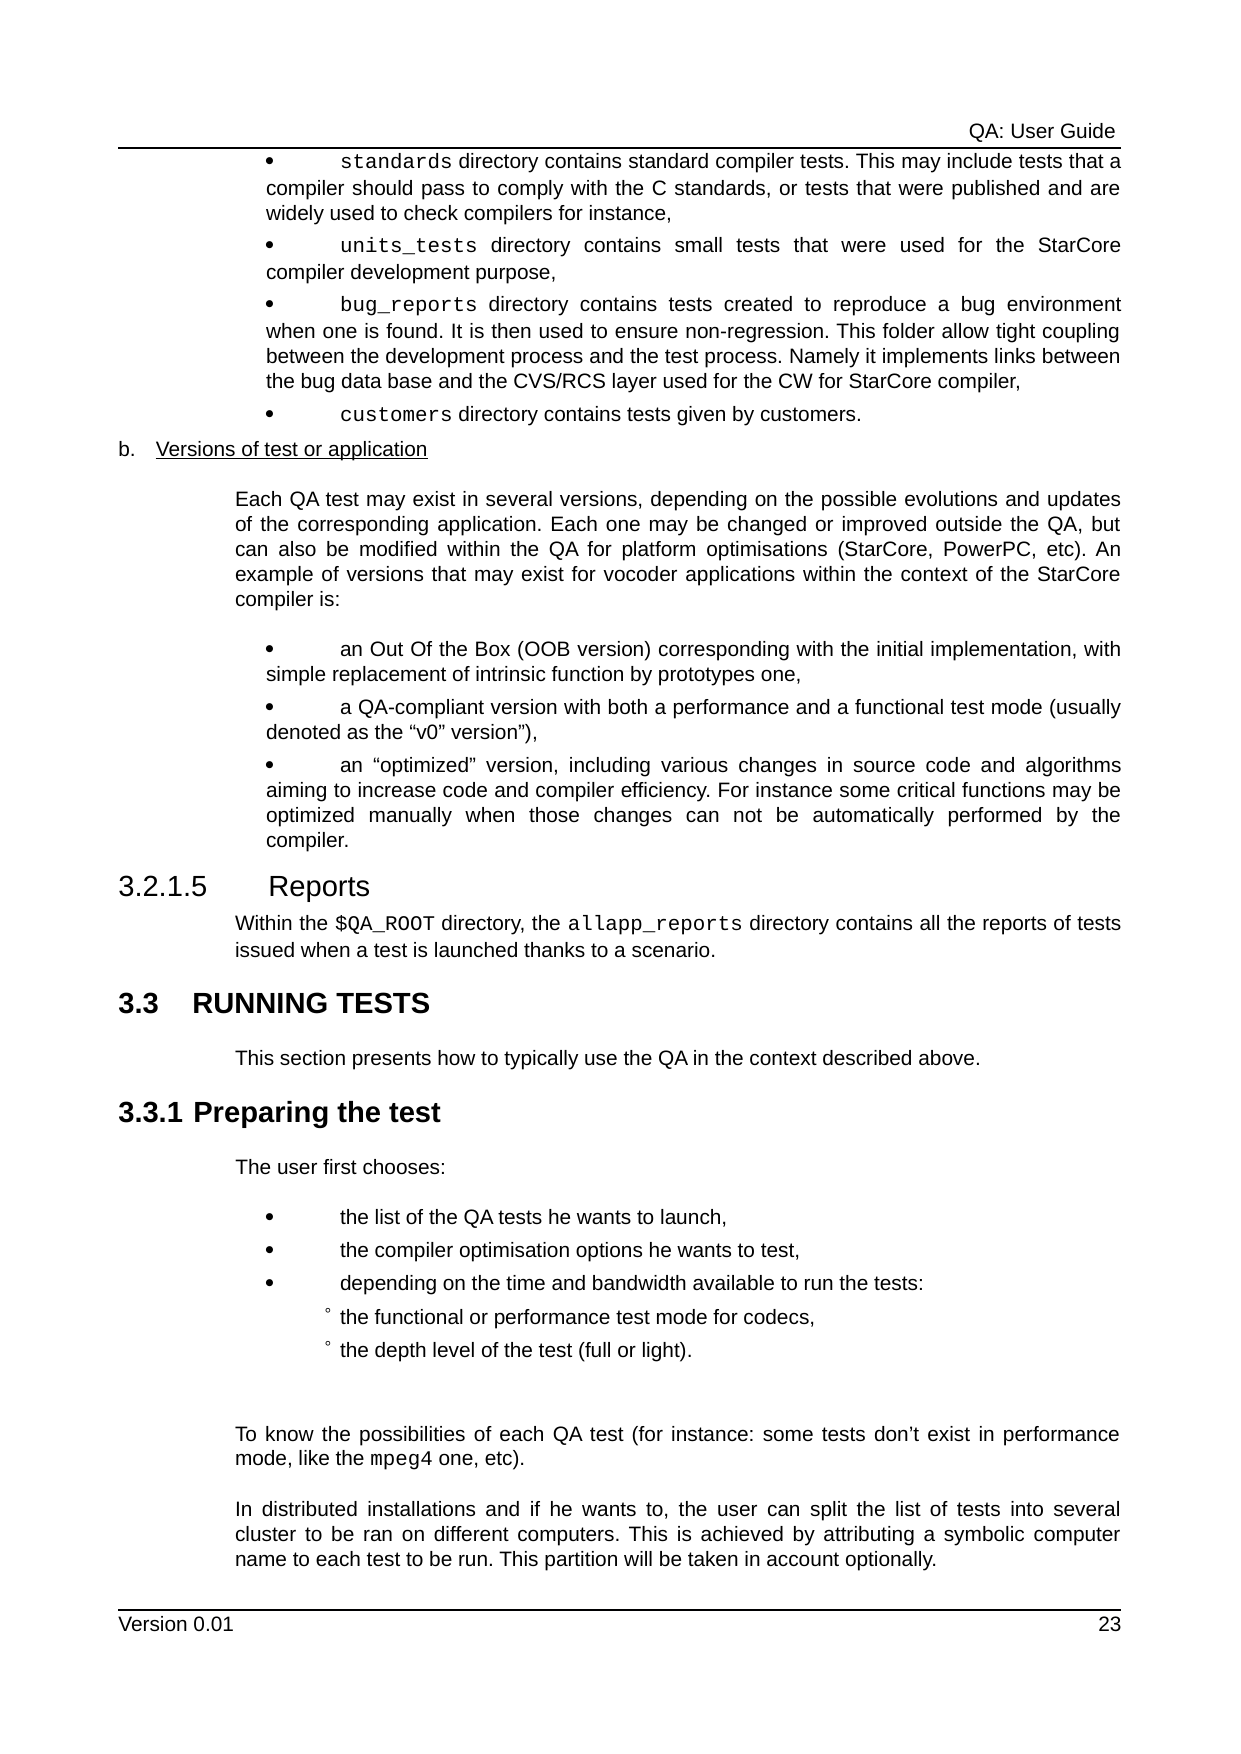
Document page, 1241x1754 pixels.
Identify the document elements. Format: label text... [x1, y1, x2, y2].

list depending on the time and bandwidth available to run the tests: [266, 1270, 1122, 1295]
subtitle Versions of test or application [118, 436, 1122, 461]
list the functional or performance test mode for codecs, [325, 1304, 1122, 1329]
list the depth level of the test (full or light). [325, 1337, 1122, 1362]
list a QA-compliant version with both a performance and a functional test mode (usually denoted as the “v0” version”), [266, 694, 1122, 744]
text Within the $QA_ROOT directory, the allapp_reports directory contains all the reports of tests issued when a test is launched thanks to a scenario. [235, 911, 1122, 962]
list an Out Of the Box (OOB version) corresponding with the initial implementation, with simple replacement of intrinsic function by prototypes one, [266, 636, 1122, 686]
subtitle Reports [118, 869, 1122, 902]
list bug_reports directory contains tests created to reproduce a bug environment when one is found. It is then used to ensure non-regression. This folder allow tight coupling between the development process and the test process. Namely it implements links between the bug data base and the CVS/RCS layer used for the CW for StarCore compiler, [266, 292, 1122, 393]
subtitle Preparing the test [118, 1095, 1122, 1129]
text To know the possibilities of each QA test (for instance: some tests don’t exist in performance mode, like the mpeg4 one, etc). [235, 1420, 1122, 1471]
subtitle Running tests [118, 987, 1122, 1020]
list the list of the QA tests he wants to launch, [266, 1204, 1122, 1229]
text The user first chooses: [235, 1154, 1122, 1179]
text Each QA test may exist in several versions, depending on the possible evolutions and updates of the corresponding application. Each one may be changed or improved outside the QA, but can also be modified within the QA for platform optimisations (StarCore, PowerPC, etc). An example of versions that may exist for vocoder applications within the context of the StarCore compiler is: [235, 486, 1122, 611]
list units_tests directory contains small tests that were used for the StarCore compiler development purpose, [266, 233, 1122, 284]
list an “optimized” version, including various changes in source code and algorithms aiming to increase code and compiler efficiency. For instance some critical functions may be optimized manually when those changes can not be automatically performed by the compiler. [266, 752, 1122, 852]
list the compiler optimisation options he wants to test, [266, 1237, 1122, 1262]
text In distributed installations and if he wants to, the user can split the list of tests into several cluster to be ran on different computers. This is achieved by attributing a symbolic computer name to each test to be run. This partition will be taken in account optionally. [235, 1496, 1122, 1571]
list standards directory contains standard compiler tests. This may include tests that a compiler should pass to comply with the C standards, or tests that were published and are widely used to check compilers for instance, [266, 149, 1122, 225]
text This section presents how to typically use the QA in the context described above. [235, 1045, 1122, 1070]
list customers directory contains tests given by customers. [266, 401, 1122, 427]
